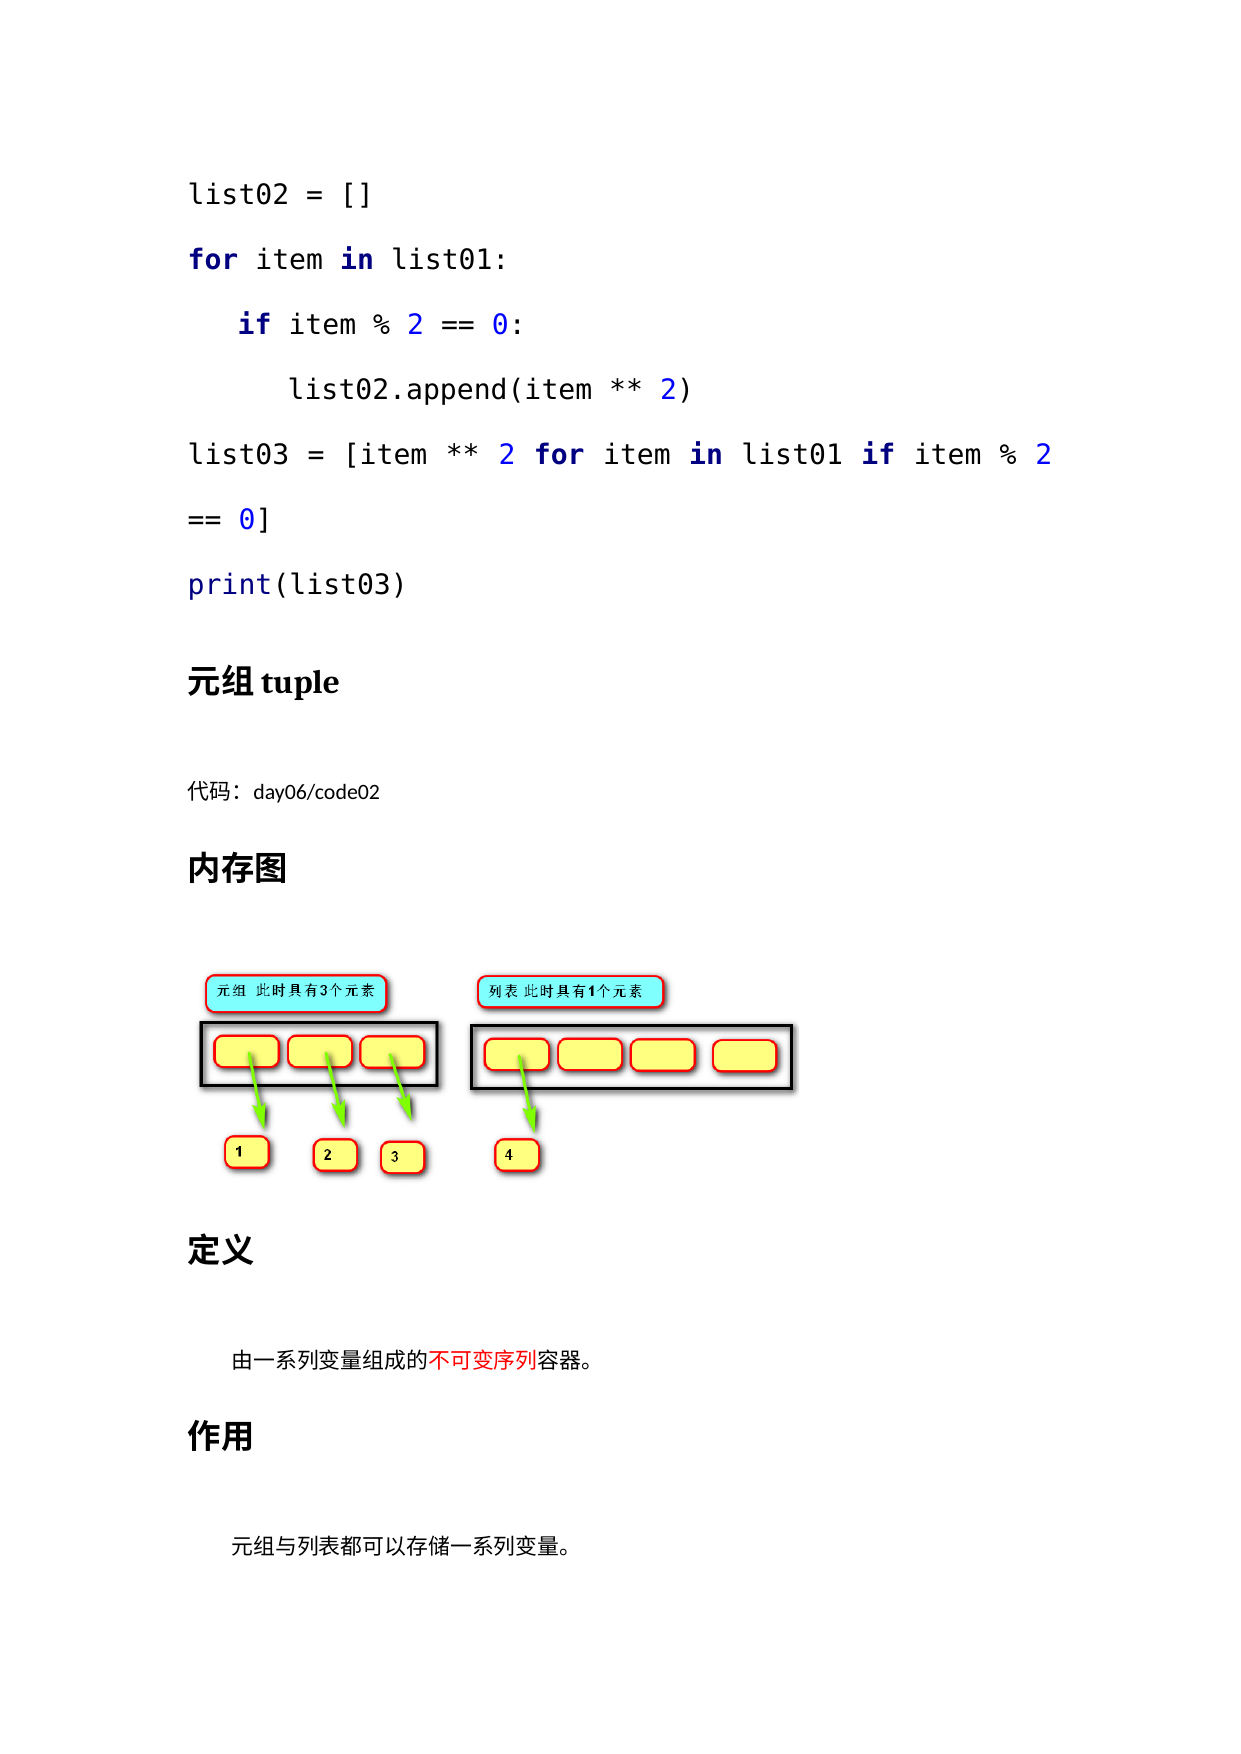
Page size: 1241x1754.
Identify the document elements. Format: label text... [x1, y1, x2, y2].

text 元组与列表都可以存储一系列变量。 [187, 1529, 1053, 1561]
text print(list03) [187, 552, 1053, 617]
subtitle 作用 [187, 1402, 1053, 1467]
text list02.append(item ** 2) [187, 357, 1053, 422]
text 代码：day06/code02 [187, 774, 1053, 806]
picture [187, 960, 800, 1186]
text 由一系列变量组成的不可变序列容器。 [187, 1342, 1053, 1375]
text list02 = [] [187, 162, 1053, 227]
text if item % 2 == 0: [187, 292, 1053, 357]
text for item in list01: [187, 227, 1053, 292]
subtitle 元组tuple [187, 646, 1053, 711]
subtitle 定义 [187, 1215, 1053, 1280]
subtitle 内存图 [187, 833, 1053, 898]
text list03 = [item ** 2 for item in list01 if item % 2 == 0] [187, 422, 1053, 552]
